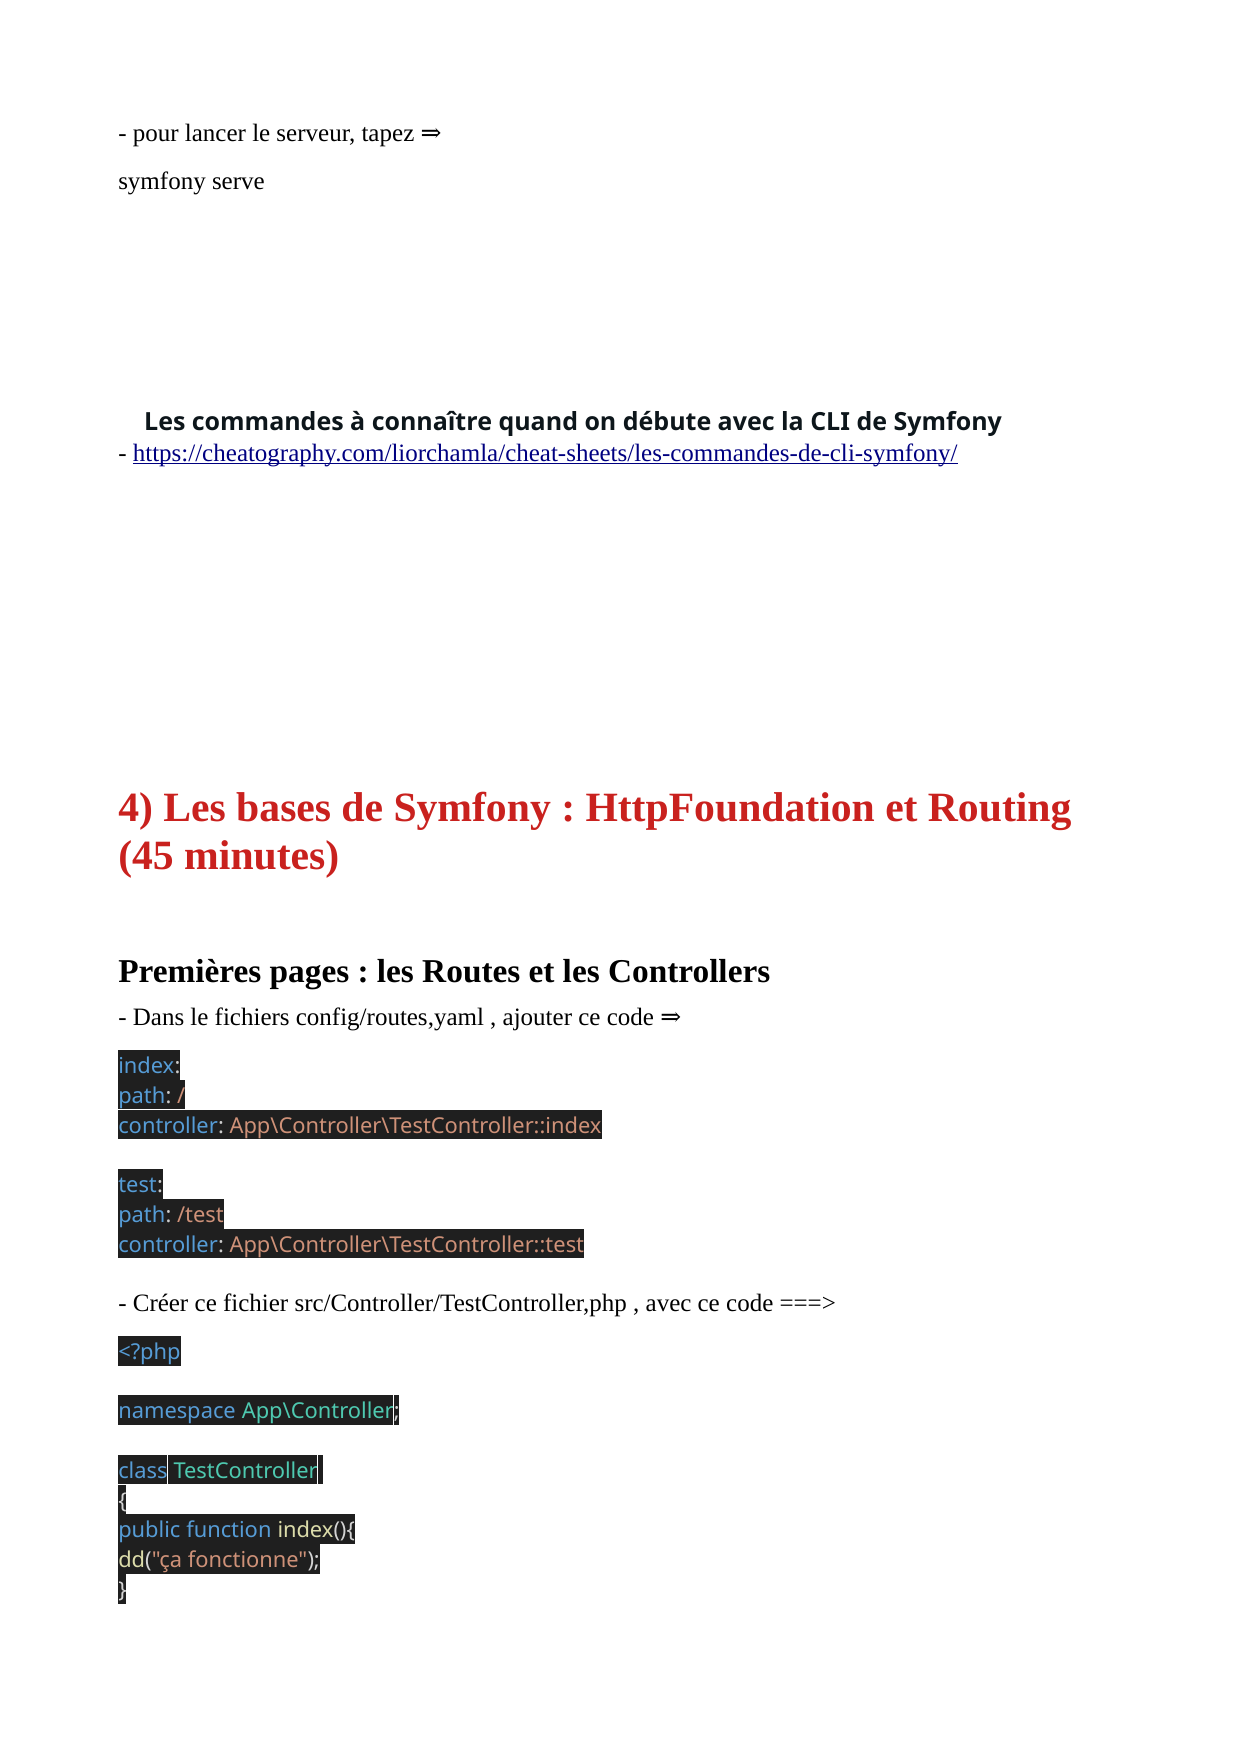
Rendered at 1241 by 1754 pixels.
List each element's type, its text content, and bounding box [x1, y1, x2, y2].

text 4) Les bases de Symfony : HttpFoundation et Routing (45 minutes) [118, 783, 1122, 879]
text <?php [118, 1336, 1122, 1366]
text controller: App\Controller\TestController::test [118, 1229, 1122, 1258]
text - Créer ce fichier src/Controller/TestController,php , avec ce code ===> [118, 1288, 1122, 1317]
text - https://cheatography.com/liorchamla/cheat-sheets/les-commandes-de-cli-symfony/ [118, 438, 1122, 467]
text path: / [118, 1080, 1122, 1109]
text { [118, 1484, 1122, 1514]
text symfony serve [118, 166, 1122, 194]
text dd("ça fonctionne"); [118, 1544, 1122, 1574]
text path: /test [118, 1199, 1122, 1229]
text test: [118, 1169, 1122, 1199]
text index: [118, 1050, 1122, 1080]
text - Dans le fichiers config/routes,yaml , ajouter ce code ⇒ [118, 1002, 1122, 1031]
text - pour lancer le serveur, tapez ⇒ [118, 118, 1122, 147]
text } [118, 1574, 1122, 1604]
subtitle Premières pages : les Routes et les Controllers [118, 952, 1122, 990]
text controller: App\Controller\TestController::index [118, 1109, 1122, 1139]
text 📖 Les commandes à connaître quand on débute avec la CLI de Symfony [118, 404, 1122, 438]
text class TestController [118, 1455, 1122, 1484]
text public function index(){ [118, 1514, 1122, 1544]
text namespace App\Controller; [118, 1395, 1122, 1425]
